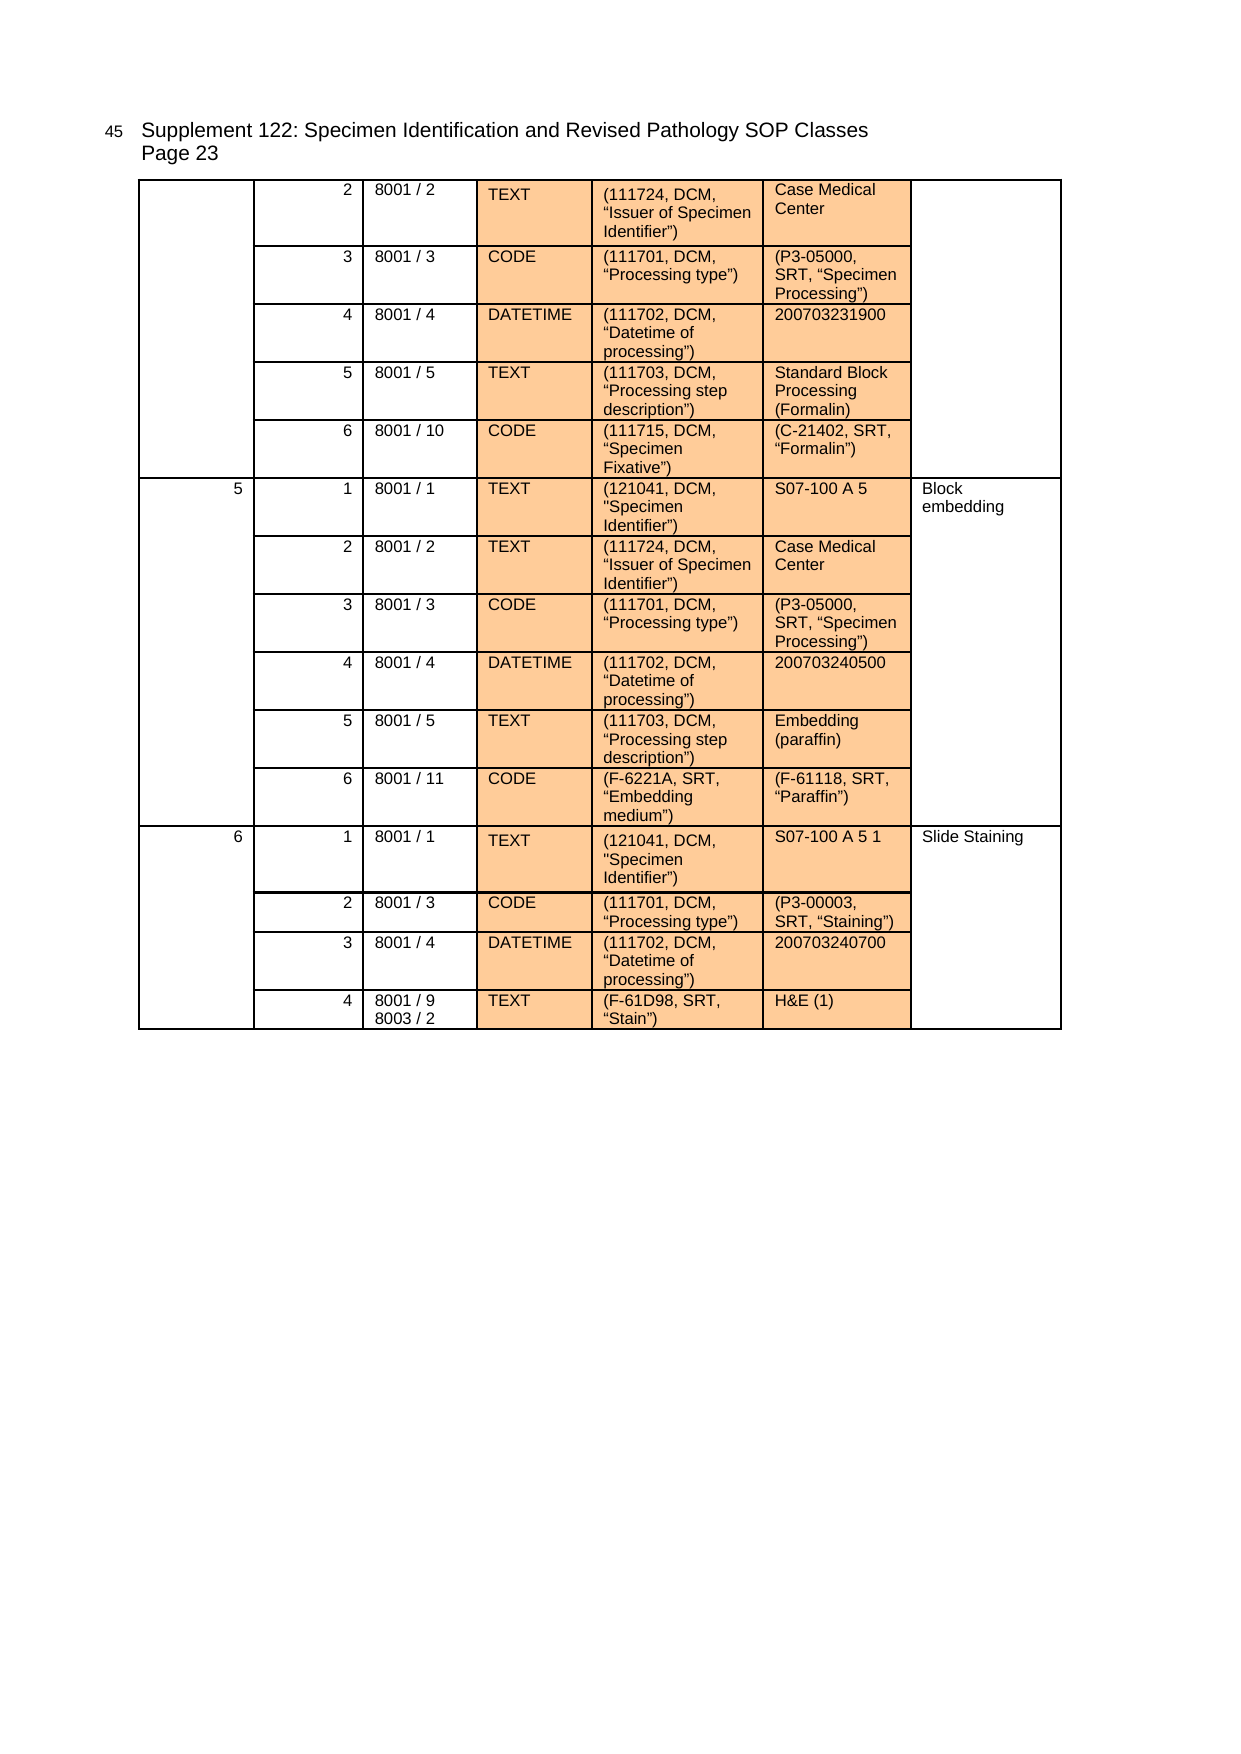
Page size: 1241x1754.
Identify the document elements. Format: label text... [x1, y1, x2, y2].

table_cell 8001 / 4 [364, 653, 476, 709]
table_cell CODE [478, 247, 591, 303]
table_cell Case Medical Center [764, 537, 910, 593]
table_cell 3 [255, 933, 362, 989]
table_cell 6 [255, 769, 362, 825]
table_cell 5 [255, 363, 362, 419]
table_cell 200703240700 [764, 933, 910, 989]
table_cell TEXT [478, 711, 591, 767]
table_cell 6 [255, 421, 362, 477]
table_cell 1 [255, 479, 362, 535]
table_cell 8001 / 4 [364, 933, 476, 989]
table_cell (111724, DCM, “Issuer of Specimen Identifier”) [593, 181, 762, 245]
table_cell (111702, DCM, “Datetime of processing”) [593, 305, 762, 361]
table_cell (F-6221A, SRT, “Embedding medium”) [593, 769, 762, 825]
table_cell 8001 / 9 8003 / 2 [364, 991, 476, 1028]
table_cell S07-100 A 5 1 [764, 827, 910, 891]
table_cell (111703, DCM, “Processing step description”) [593, 711, 762, 767]
table_cell CODE [478, 894, 591, 931]
table_cell Standard Block Processing (Formalin) [764, 363, 910, 419]
table_cell TEXT [478, 991, 591, 1028]
table_cell (P3-05000, SRT, “Specimen Processing”) [764, 247, 910, 303]
table_cell 8001 / 3 [364, 595, 476, 651]
table_cell H&E (1) [764, 991, 910, 1028]
table_cell [912, 181, 1060, 477]
table_cell 2 [255, 894, 362, 931]
table_cell [140, 181, 253, 477]
table_cell 2 [255, 537, 362, 593]
table_cell (C-21402, SRT, “Formalin”) [764, 421, 910, 477]
table_cell DATETIME [478, 653, 591, 709]
table_cell 8001 / 5 [364, 363, 476, 419]
table_cell (P3-00003, SRT, “Staining”) [764, 894, 910, 931]
table_cell 8001 / 2 [364, 181, 476, 245]
table_cell 2 [255, 181, 362, 245]
table_cell 8001 / 2 [364, 537, 476, 593]
table_cell Slide Staining [912, 827, 1060, 1028]
table_cell 1 [255, 827, 362, 891]
table_cell 8001 / 5 [364, 711, 476, 767]
table_cell TEXT [478, 363, 591, 419]
table_cell CODE [478, 595, 591, 651]
table_cell (111701, DCM, “Processing type”) [593, 595, 762, 651]
table_cell 3 [255, 247, 362, 303]
table_cell 4 [255, 653, 362, 709]
table_cell CODE [478, 421, 591, 477]
table_cell 4 [255, 991, 362, 1028]
table_cell 8001 / 3 [364, 894, 476, 931]
table_cell TEXT [478, 181, 591, 245]
table_cell (121041, DCM, "Specimen Identifier”) [593, 827, 762, 891]
table_cell 200703240500 [764, 653, 910, 709]
table_cell 4 [255, 305, 362, 361]
table_cell 5 [140, 479, 253, 825]
table_cell (111703, DCM, “Processing step description”) [593, 363, 762, 419]
table_cell (P3-05000, SRT, “Specimen Processing”) [764, 595, 910, 651]
table_cell (F-61118, SRT, “Paraffin”) [764, 769, 910, 825]
table_cell CODE [478, 769, 591, 825]
table_cell (111715, DCM, “Specimen Fixative”) [593, 421, 762, 477]
table_cell 6 [140, 827, 253, 1028]
table_cell 8001 / 3 [364, 247, 476, 303]
table_cell DATETIME [478, 305, 591, 361]
table_cell Block embedding [912, 479, 1060, 825]
table_cell 8001 / 1 [364, 479, 476, 535]
table_cell (111701, DCM, “Processing type”) [593, 247, 762, 303]
table_cell DATETIME [478, 933, 591, 989]
table_cell (111701, DCM, “Processing type”) [593, 894, 762, 931]
table_cell 8001 / 10 [364, 421, 476, 477]
table_cell (111702, DCM, “Datetime of processing”) [593, 933, 762, 989]
table_cell 200703231900 [764, 305, 910, 361]
table_cell 8001 / 4 [364, 305, 476, 361]
table_cell 5 [255, 711, 362, 767]
table_cell (121041, DCM, "Specimen Identifier”) [593, 479, 762, 535]
table_cell 3 [255, 595, 362, 651]
table_cell TEXT [478, 479, 591, 535]
table_cell TEXT [478, 537, 591, 593]
table_cell 8001 / 1 [364, 827, 476, 891]
table_cell S07-100 A 5 [764, 479, 910, 535]
table_cell TEXT [478, 827, 591, 891]
table_cell Embedding (paraffin) [764, 711, 910, 767]
table_cell (F-61D98, SRT, “Stain”) [593, 991, 762, 1028]
table_cell Case Medical Center [764, 181, 910, 245]
table_cell (111724, DCM, “Issuer of Specimen Identifier”) [593, 537, 762, 593]
table_cell 8001 / 11 [364, 769, 476, 825]
table_cell (111702, DCM, “Datetime of processing”) [593, 653, 762, 709]
